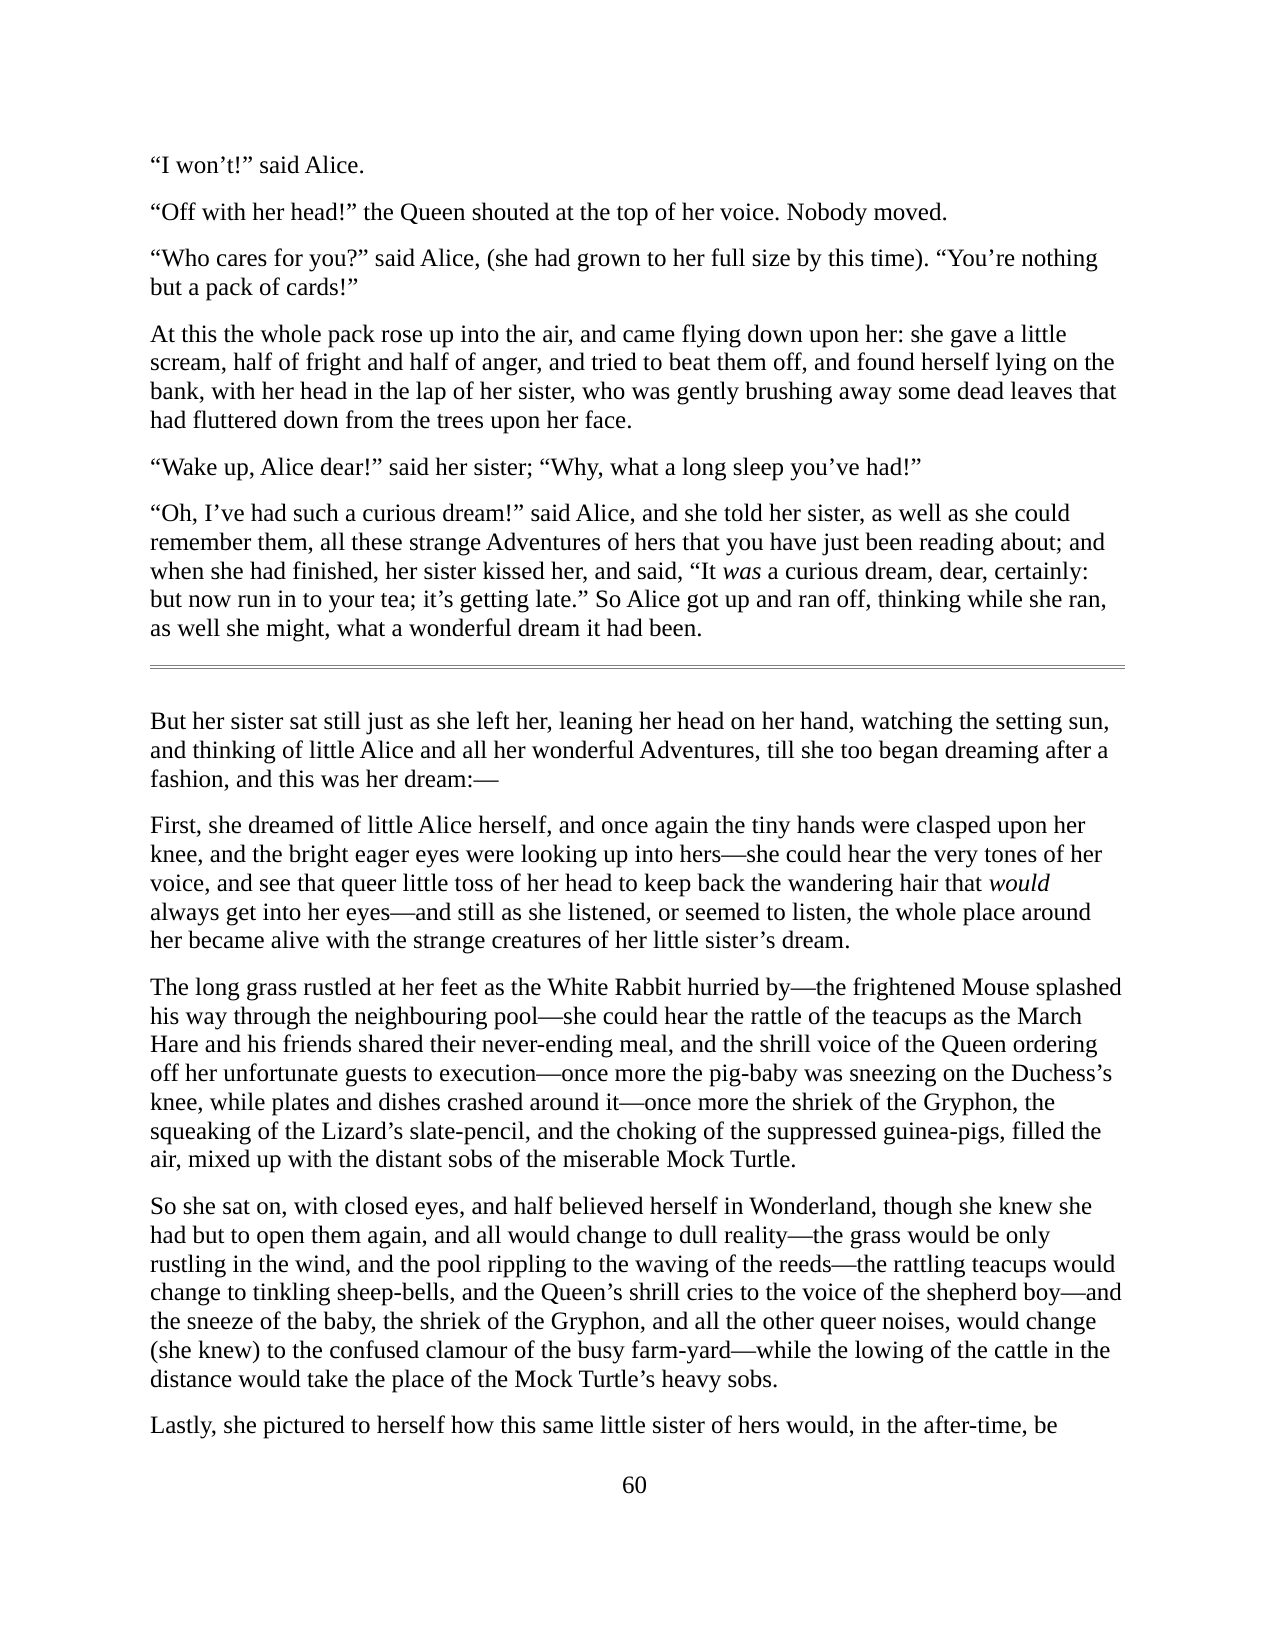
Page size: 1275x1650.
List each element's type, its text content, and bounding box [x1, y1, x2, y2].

text But her sister sat still just as she left her, leaning her head on her hand, watching the setting sun, and thinking of little Alice and all her wonderful Adventures, till she too began dreaming after a fashion, and this was her dream:— [150, 706, 1125, 792]
text At this the whole pack rose up into the air, and came flying down upon her: she gave a little scream, half of fright and half of anger, and tried to beat them off, and found herself lying on the bank, with her head in the lap of her sister, who was gently brushing away some dead leaves that had fluttered down from the trees upon her face. [150, 319, 1125, 434]
text The long grass rustled at her feet as the White Rabbit hurried by—the frightened Mouse splashed his way through the neighbouring pool—she could hear the rattle of the teacups as the March Hare and his friends shared their never-ending meal, and the shrill voice of the Queen ordering off her unfortunate guests to execution—once more the pig-baby was sneezing on the Duchess’s knee, while plates and dishes crashed around it—once more the shriek of the Gryphon, the squeaking of the Lizard’s slate-pencil, and the choking of the suppressed guinea-pigs, filled the air, mixed up with the distant sobs of the miserable Mock Turtle. [150, 972, 1125, 1173]
text “Wake up, Alice dear!” said her sister; “Why, what a long sleep you’ve had!” [150, 452, 1125, 480]
text “Who cares for you?” said Alice, (she had grown to her full size by this time). “You’re nothing but a pack of cards!” [150, 243, 1125, 301]
text Lastly, she pictured to herself how this same little sister of hers would, in the after-time, be [150, 1410, 1125, 1439]
text So she sat on, with closed eyes, and half believed herself in Wonderland, though she knew she had but to open them again, and all would change to dull reality—the grass would be only rustling in the wind, and the pool rippling to the waving of the reeds—the rattling teacups would change to tinkling sheep-bells, and the Queen’s shrill cries to the voice of the shepherd boy—and the sneeze of the baby, the shriek of the Gryphon, and all the other queer noises, would change (she knew) to the confused clamour of the busy farm-yard—while the lowing of the cattle in the distance would take the place of the Mock Turtle’s heavy sobs. [150, 1191, 1125, 1392]
text First, she dreamed of little Alice herself, and once again the tiny hands were clasped upon her knee, and the bright eager eyes were looking up into hers—she could hear the very tones of her voice, and see that queer little toss of her head to keep back the wandering hair that would always get into her eyes—and still as she listened, or seemed to listen, the whole place around her became alive with the strange creatures of her little sister’s dream. [150, 810, 1125, 954]
text “Off with her head!” the Queen shouted at the top of her voice. Nobody moved. [150, 197, 1125, 225]
text “I won’t!” said Alice. [150, 150, 1125, 179]
text “Oh, I’ve had such a curious dream!” said Alice, and she told her sister, as well as she could remember them, all these strange Adventures of hers that you have just been reading about; and when she had finished, her sister kissed her, and said, “It was a curious dream, dear, certainly: but now run in to your tea; it’s getting late.” So Alice got up and ran off, thinking while she ran, as well she might, what a wonderful dream it had been. [150, 498, 1125, 642]
